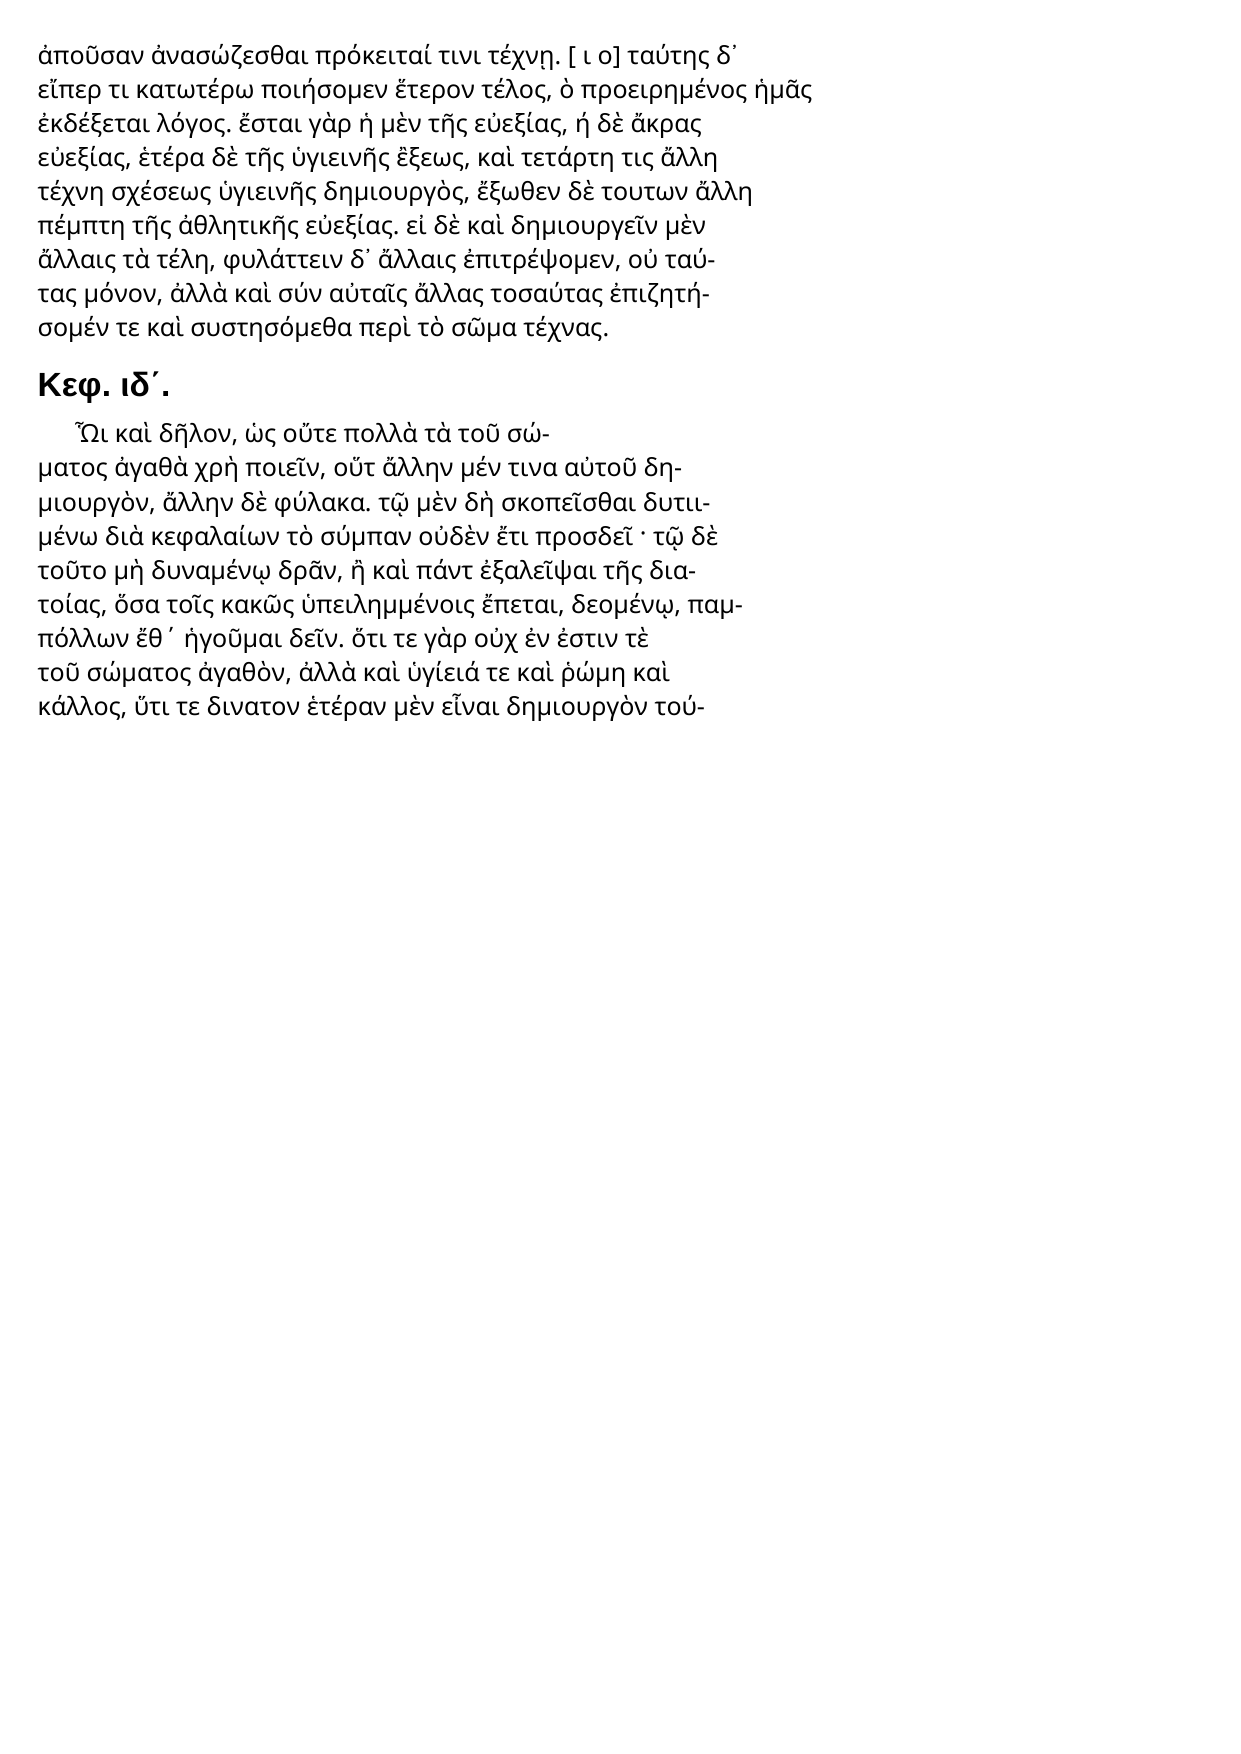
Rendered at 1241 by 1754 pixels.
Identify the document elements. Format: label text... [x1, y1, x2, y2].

text Ὧι καὶ δῆλον, ὡς οὔτε πολλὰ τὰ τοῦ σώ- ματος ἀγαθὰ χρὴ ποιεῖν, οὕτ ἄλλην μέν τινα αὐτοῦ δη- μιουργὸν, ἄλλην δὲ φύλακα. τῷ μὲν δὴ σκοπεῖσθαι δυτιι- μένω διὰ κεφαλαίων τὸ σύμπαν οὐδὲν ἔτι προσδεῖ · τῷ δὲ τοῦτο μὴ δυναμένῳ δρᾶν, ἢ καὶ πάντ ἐξαλεῖψαι τῆς δια- τοίας, ὅσα τοῖς κακῶς ὑπειλημμένοις ἔπεται, δεομένῳ, παμ- πόλλων ἔθ΄ ἡγοῦμαι δεῖν. ὅτι τε γὰρ οὐχ ἐν ἐστιν τὲ τοῦ σώματος ἀγαθὸν, ἀλλὰ καὶ ὑγίειά τε καὶ ῥώμη καὶ κάλλος, ὕτι τε δινατον ἑτέραν μὲν εἶναι δημιουργὸν τού- [37, 416, 1203, 723]
subtitle Κεφ. ιδ΄. [37, 365, 1203, 403]
text ἀποῦσαν ἀνασώζεσθαι πρόκειταί τινι τέχνῃ. [ ι ο] ταύτης δ᾽ εἴπερ τι κατωτέρω ποιήσομεν ἕτερον τέλος, ὸ προειρημένος ἡμᾶς ἐκδέξεται λόγος. ἔσται γὰρ ἡ μὲν τῆς εὐεξίας, ή δὲ ἄκρας εὐεξίας, ἑτέρα δὲ τῆς ὑγιεινῆς ἒξεως, καὶ τετάρτη τις ἄλλη τέχνη σχέσεως ὑγιεινῆς δημιουργὸς, ἔξωθεν δὲ τουτων ἄλλη πέμπτη τῆς ἀθλητικῆς εὐεξίας. εἰ δὲ καὶ δημιουργεῖν μὲν ἄλλαις τὰ τέλη, φυλάττειν δ᾽ ἄλλαις ἐπιτρέψομεν, οὐ ταύ- τας μόνον, ἀλλὰ καὶ σύν αὐταῖς ἄλλας τοσαύτας ἐπιζητή- σομέν τε καὶ συστησόμεθα περὶ τὸ σῶμα τέχνας. [37, 37, 1203, 344]
